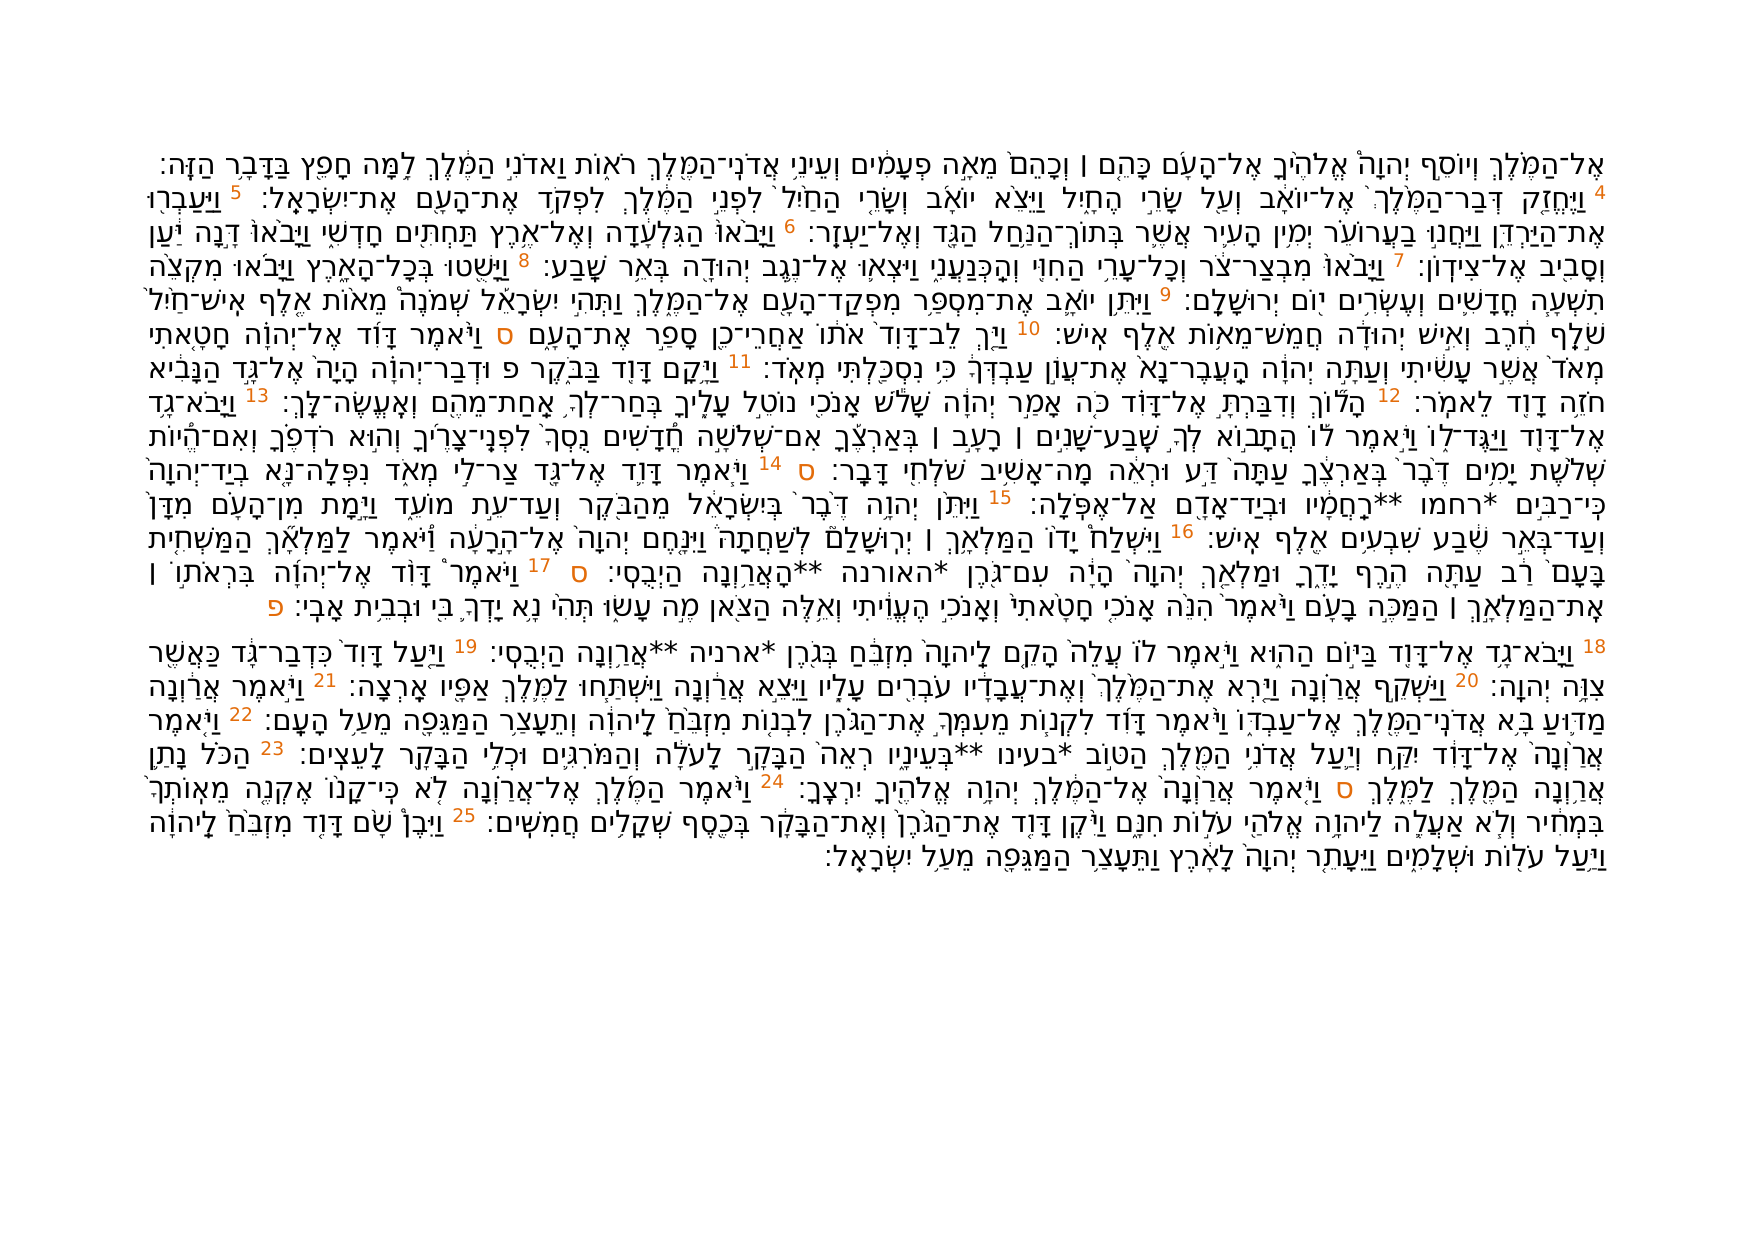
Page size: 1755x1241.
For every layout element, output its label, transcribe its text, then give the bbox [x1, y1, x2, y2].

text 1 וַיֹּ֙סֶף֙ אַף־יְהוָ֔ה לַחֲר֖וֹת בְּיִשְׂרָאֵ֑ל וַיָּ֨סֶת אֶת־דָּוִ֤ד בָּהֶם֙ לֵאמֹ֔ר לֵ֛ךְ מְנֵ֥ה אֶת־יִשְׂרָאֵ֖ל וְאֶת־יְהוּדָֽה׃ 2 וַיֹּ֨אמֶר הַמֶּ֜לֶךְ אֶל־יוֹאָ֣ב ׀ שַׂר־הַחַ֣יִל אֲשֶׁר־אִתּ֗וֹ שֽׁוּט־נָ֞א בְּכָל־שִׁבְטֵ֤י יִשְׂרָאֵל֙ מִדָּן֙ וְעַד־בְּאֵ֣ר שֶׁ֔בַע וּפִקְד֖וּ אֶת־הָעָ֑ם וְיָ֣דַעְתִּ֔י אֵ֖ת מִסְפַּ֥ר הָעָֽם׃ ס ‬‬‬3 וַיֹּ֨אמֶר יוֹאָ֜ב אֶל־הַמֶּ֗לֶךְ וְיוֹסֵ֣ף יְהוָה֩ אֱלֹהֶ֨יךָ אֶל־הָעָ֜ם כָּהֵ֤ם ׀ וְכָהֵם֙ מֵאָ֣ה פְעָמִ֔ים וְעֵינֵ֥י אֲדֹנִֽי־הַמֶּ֖לֶךְ רֹא֑וֹת וַאדֹנִ֣י הַמֶּ֔לֶךְ לָ֥מָּה חָפֵ֖ץ בַּדָּבָ֥ר הַזֶּֽה׃ ‬‬‬4 וַיֶּחֱזַ֤ק דְּבַר־הַמֶּ֙לֶךְ֙ אֶל־יוֹאָ֔ב וְעַ֖ל שָׂרֵ֣י הֶחָ֑יִל וַיֵּצֵ֨א יוֹאָ֜ב וְשָׂרֵ֤י הַחַ֙יִל֙ לִפְנֵ֣י הַמֶּ֔לֶךְ לִפְקֹ֥ד אֶת־הָעָ֖ם אֶת־יִשְׂרָאֵֽל׃ ‬‬‬5 וַיַּעַבְר֖וּ אֶת־הַיַּרְדֵּ֑ן וַיַּחֲנ֣וּ בַעֲרוֹעֵ֗ר יְמִ֥ין הָעִ֛יר אֲשֶׁ֛ר בְּתוֹךְ־הַנַּ֥חַל הַגָּ֖ד וְאֶל־יַעְזֵֽר׃ ‬‬‬6 וַיָּבֹ֙אוּ֙ הַגִּלְעָ֔דָה וְאֶל־אֶ֥רֶץ תַּחְתִּ֖ים חָדְשִׁ֑י וַיָּבֹ֙אוּ֙ דָּ֣נָה יַּ֔עַן וְסָבִ֖יב אֶל־צִידֽוֹן׃ ‬‬‬7 וַיָּבֹ֙אוּ֙ מִבְצַר־צֹ֔ר וְכָל־עָרֵ֥י הַחִוִּ֖י וְהַֽכְּנַעֲנִ֑י וַיּצְא֛וּ אֶל־נֶ֥גֶב יְהוּדָ֖ה בְּאֵ֥ר שָֽׁבַע׃ ‬‬‬‬‬8 וַיָּשֻׁ֖טוּ בְּכָל־הָאָ֑רֶץ וַיָּבֹ֜אוּ מִקְצֵ֨ה תִשְׁעָ֧ה חֳדָשִׁ֛ים וְעֶשְׂרִ֥ים י֖וֹם יְרוּשָׁלָֽ͏ִם׃ ‬‬‬9 וַיִּתֵּ֥ן יוֹאָ֛ב אֶת־מִסְפַּ֥ר מִפְקַד־הָעָ֖ם אֶל־הַמֶּ֑לֶךְ וַתְּהִ֣י יִשְׂרָאֵ֡ל שְׁמֹנֶה֩ מֵא֨וֹת אֶ֤לֶף אִֽישׁ־חַ֙יִל֙ שֹׁ֣לֵֽף חֶ֔רֶב וְאִ֣ישׁ יְהוּדָ֔ה חֲמֵשׁ־מֵא֥וֹת אֶ֖לֶף אִֽישׁ׃ ‬‬‬10 וַיַּ֤ךְ לֵב־דָּוִד֙ אֹת֔וֹ אַחֲרֵי־כֵ֖ן סָפַ֣ר אֶת־הָעָ֑ם ס וַיֹּ֨אמֶר דָּוִ֜ד אֶל־יְהוָ֗ה חָטָ֤אתִי מְאֹד֙ אֲשֶׁ֣ר עָשִׂ֔יתִי וְעַתָּ֣ה יְהוָ֔ה הַֽעֲבֶר־נָא֙ אֶת־עֲוֺ֣ן עַבְדְּךָ֔ כִּ֥י נִסְכַּ֖לְתִּי מְאֹֽד׃ ‬‬‬11 וַיָּ֥קָם דָּוִ֖ד בַּבֹּ֑קֶר פ וּדְבַר־יְהוָ֗ה הָיָה֙ אֶל־גָּ֣ד הַנָּבִ֔יא חֹזֵ֥ה דָוִ֖ד לֵאמֹֽר׃ ‬‬‬12 הָל֞וֹךְ וְדִבַּרְתָּ֣ אֶל־דָּוִ֗ד כֹּ֚ה אָמַ֣ר יְהוָ֔ה שָׁלֹ֕שׁ אָנֹכִ֖י נוֹטֵ֣ל עָלֶ֑יךָ בְּחַר־לְךָ֥ אַֽחַת־מֵהֶ֖ם וְאֶֽעֱשֶׂה־לָּֽךְ׃ ‬‬‬13 וַיָּבֹא־גָ֥ד אֶל־דָּוִ֖ד וַיַּגֶּד־ל֑וֹ וַיֹּ֣אמֶר ל֡וֹ הֲתָב֣וֹא לְךָ֣ שֶֽׁבַע־שָׁנִ֣ים ׀ רָעָ֣ב ׀ בְּאַרְצֶ֡ךָ אִם־שְׁלֹשָׁ֣ה חֳ֠דָשִׁים נֻסְךָ֨ לִפְנֵֽי־צָרֶ֜יךָ וְה֣וּא רֹדְפֶ֗ךָ וְאִם־הֱ֠יוֹת שְׁלֹ֨שֶׁת יָמִ֥ים דֶּ֙בֶר֙ בְּאַרְצֶ֔ךָ עַתָּה֙ דַּ֣ע וּרְאֵ֔ה מָה־אָשִׁ֥יב שֹׁלְחִ֖י דָּבָֽר׃ ס ‬‬‬14 וַיֹּ֧אמֶר דָּוִ֛ד אֶל־גָּ֖ד צַר־לִ֣י מְאֹ֑ד נִפְּלָה־נָּ֤א בְיַד־יְהוָה֙ כִּֽי־רַבִּ֣ים *רחמו **רַֽחֲמָ֔יו וּבְיַד־אָדָ֖ם אַל־אֶפֹּֽלָה׃ ‬‬‬15 וַיִּתֵּ֨ן יְהוָ֥ה דֶּ֙בֶר֙ בְּיִשְׂרָאֵ֔ל מֵהַבֹּ֖קֶר וְעַד־עֵ֣ת מוֹעֵ֑ד וַיָּ֣מָת מִן־הָעָ֗ם מִדָּן֙ וְעַד־בְּאֵ֣ר שֶׁ֔בַע שִׁבְעִ֥ים אֶ֖לֶף אִֽישׁ׃ ‬‬‬16 וַיִּשְׁלַח֩ יָד֨וֹ הַמַּלְאָ֥ךְ ׀ יְרֽוּשָׁלַם֮ לְשַׁחֲתָהּ֒ וַיִּנָּ֤חֶם יְהוָה֙ אֶל־הָ֣רָעָ֔ה וַ֠יֹּאמֶר לַמַּלְאָ֞ךְ הַמַּשְׁחִ֤ית בָּעָם֙ רַ֔ב עַתָּ֖ה הֶ֣רֶף יָדֶ֑ךָ וּמַלְאַ֤ךְ יְהוָה֙ הָיָ֔ה עִם־גֹּ֖רֶן *האורנה **הָאֲרַ֥וְנָה הַיְבֻסִֽי׃ ס ‬‬‬‬17 וַיֹּאמֶר֩ דָּוִ֨ד אֶל־יְהוָ֜ה בִּרְאֹת֣וֹ ׀ אֶֽת־הַמַּלְאָ֣ךְ ׀ הַמַּכֶּ֣ה בָעָ֗ם וַיֹּ֙אמֶר֙ הִנֵּ֨ה אָנֹכִ֤י חָטָ֙אתִי֙ וְאָנֹכִ֣י הֶעֱוֵ֔יתִי וְאֵ֥לֶּה הַצֹּ֖אן מֶ֣ה עָשׂ֑וּ תְּהִ֨י נָ֥א יָדְךָ֛ בִּ֖י וּבְבֵ֥ית אָבִֽי׃ פ ‬‬‬‬‬‬‬‬‬‬‬‬‬‬‬‬‬‬‬ [148, 148, 1606, 623]
text 18 וַיָּבֹא־גָ֥ד אֶל־דָּוִ֖ד בַּיּ֣וֹם הַה֑וּא וַיֹּ֣אמֶר ל֗וֹ עֲלֵה֙ הָקֵ֤ם לַֽיהוָה֙ מִזְבֵּ֔חַ בְּגֹ֖רֶן *ארניה **אֲרַ֥וְנָה הַיְבֻסִֽי׃ ‬‬‬19 וַיַּ֤עַל דָּוִד֙ כִּדְבַר־גָּ֔ד כַּאֲשֶׁ֖ר צִוָּ֥ה יְהוָֽה׃ ‬‬‬20 וַיַּשְׁקֵ֣ף אֲרַ֗וְנָה וַיַּ֤רְא אֶת־הַמֶּ֙לֶךְ֙ וְאֶת־עֲבָדָ֔יו עֹבְרִ֖ים עָלָ֑יו וַיֵּצֵ֣א אֲרַ֔וְנָה וַיִּשְׁתַּ֧חוּ לַמֶּ֛לֶךְ אַפָּ֖יו אָֽרְצָה׃ ‬‬‬21 וַיֹּ֣אמֶר אֲרַ֔וְנָה מַדּ֛וּעַ בָּ֥א אֲדֹנִֽי־הַמֶּ֖לֶךְ אֶל־עַבְדּ֑וֹ וַיֹּ֨אמֶר דָּוִ֜ד לִקְנ֧וֹת מֵעִמְּךָ֣ אֶת־הַגֹּ֗רֶן לִבְנ֤וֹת מִזְבֵּ֙חַ֙ לַֽיהוָ֔ה וְתֵעָצַ֥ר הַמַּגֵּפָ֖ה מֵעַ֥ל הָעָֽם׃ ‬‬‬22 וַיֹּ֤אמֶר אֲרַ֙וְנָה֙ אֶל־דָּוִ֔ד יִקַּ֥ח וְיַ֛עַל אֲדֹנִ֥י הַמֶּ֖לֶךְ הַטּ֣וֹב *בעינו **בְּעֵינָ֑יו רְאֵה֙ הַבָּקָ֣ר לָעֹלָ֔ה וְהַמֹּרִגִּ֛ים וּכְלֵ֥י הַבָּקָ֖ר לָעֵצִֽים׃ ‬‬‬23 הַכֹּ֗ל נָתַ֛ן אֲרַ֥וְנָה הַמֶּ֖לֶךְ לַמֶּ֑לֶךְ ס וַיֹּ֤אמֶר אֲרַ֙וְנָה֙ אֶל־הַמֶּ֔לֶךְ יְהוָ֥ה אֱלֹהֶ֖יךָ יִרְצֶֽךָ׃ ‬‬‬24 וַיֹּ֨אמֶר הַמֶּ֜לֶךְ אֶל־אֲרַ֗וְנָה לֹ֚א כִּֽי־קָנ֨וֹ אֶקְנֶ֤ה מֵאֽוֹתְךָ֙ בִּמְחִ֔יר וְלֹ֧א אַעֲלֶ֛ה לַיהוָ֥ה אֱלֹהַ֖י עֹל֣וֹת חִנָּ֑ם וַיִּ֨קֶן דָּוִ֤ד אֶת־הַגֹּ֙רֶן֙ וְאֶת־הַבָּקָ֔ר בְּכֶ֖סֶף שְׁקָלִ֥ים חֲמִשִּֽׁים׃ ‬‬‬25 וַיִּבֶן֩ שָׁ֨ם דָּוִ֤ד מִזְבֵּ֙חַ֙ לַֽיהוָ֔ה וַיַּ֥עַל עֹל֖וֹת וּשְׁלָמִ֑ים וַיֵּעָתֵ֤ר יְהוָה֙ לָאָ֔רֶץ וַתֵּעָצַ֥ר הַמַּגֵּפָ֖ה מֵעַ֥ל יִשְׂרָאֵֽל׃ ‬‬‬‬‬‬‬‬‬‬‬ [148, 636, 1606, 873]
